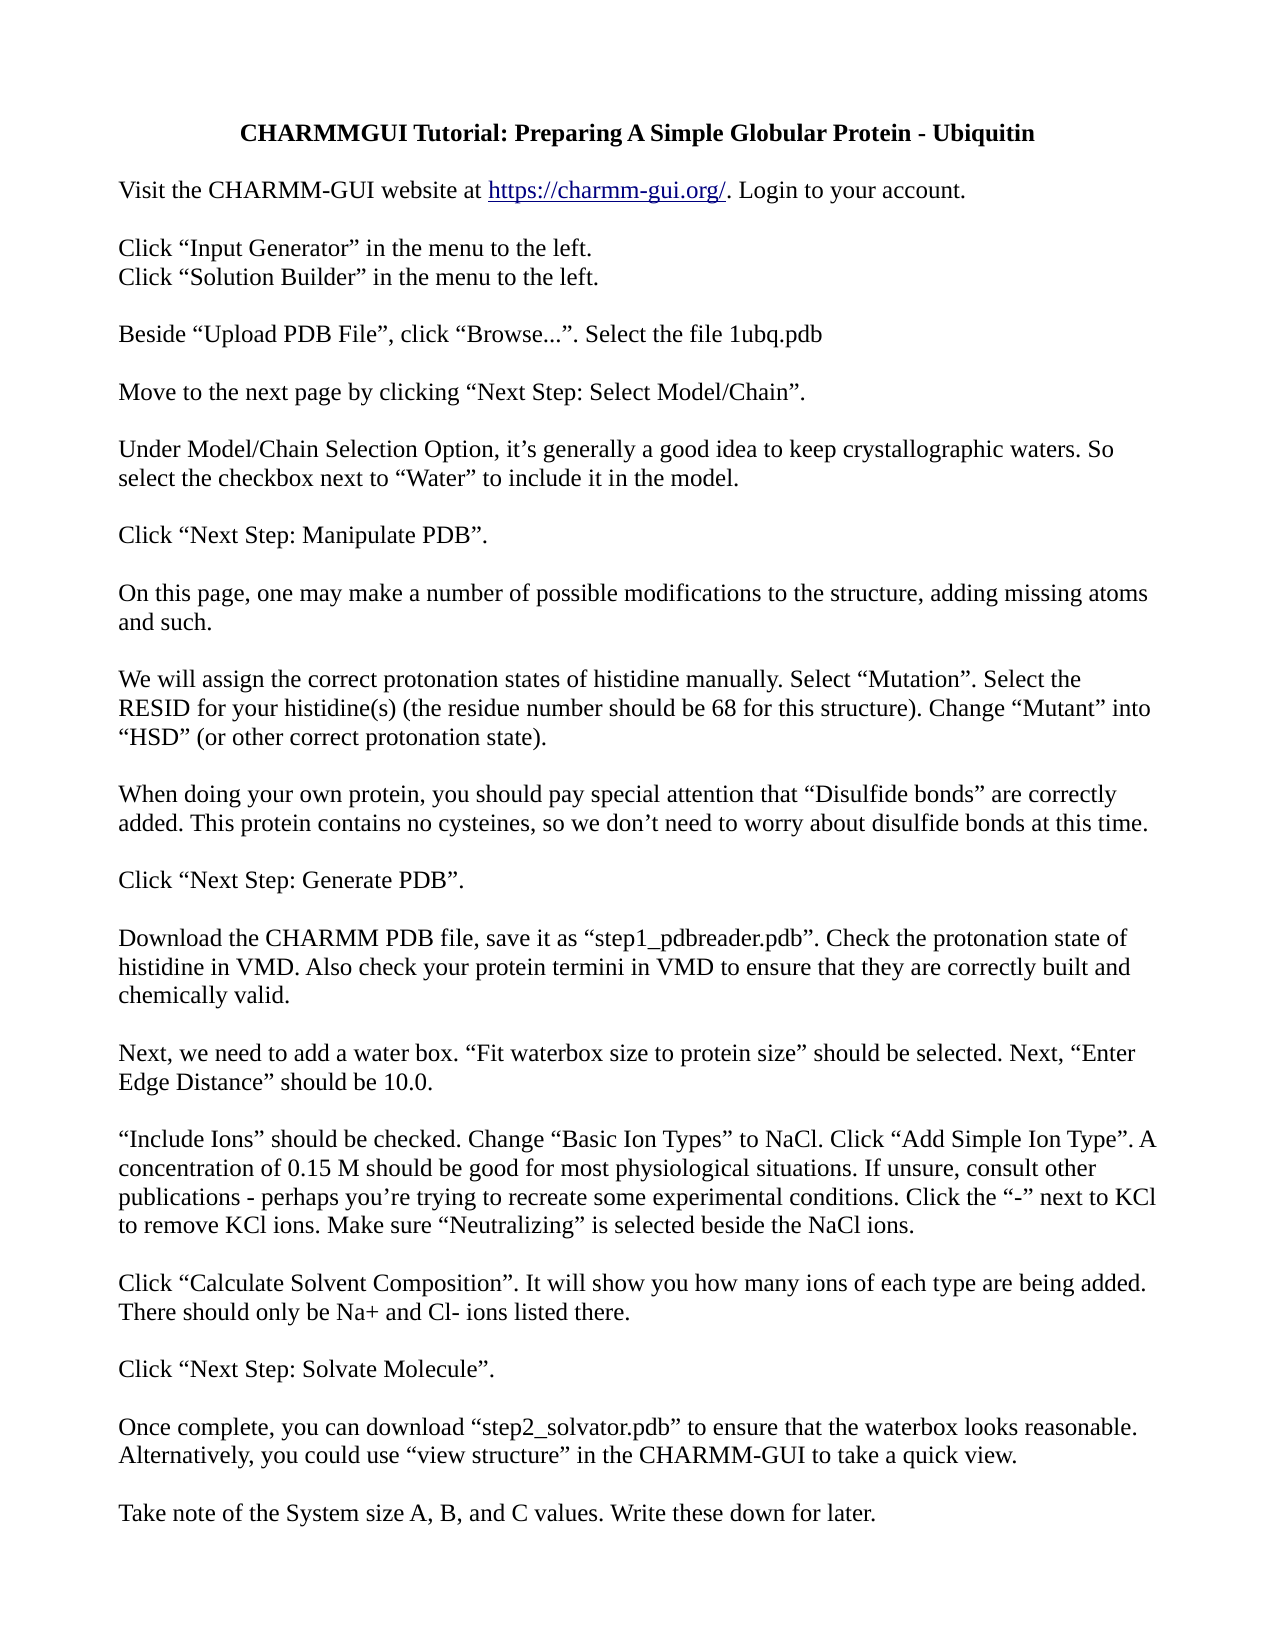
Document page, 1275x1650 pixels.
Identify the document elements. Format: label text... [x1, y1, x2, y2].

text Move to the next page by clicking “Next Step: Select Model/Chain”. [118, 377, 1157, 406]
text Click “Solution Builder” in the menu to the left. [118, 262, 1157, 291]
text Visit the CHARMM-GUI website at https://charmm-gui.org/. Login to your account. [118, 176, 1157, 204]
text Click “Calculate Solvent Composition”. It will show you how many ions of each type are being added. There should only be Na+ and Cl- ions listed there. [118, 1268, 1157, 1326]
text Download the CHARMM PDB file, save it as “step1_pdbreader.pdb”. Check the protonation state of histidine in VMD. Also check your protein termini in VMD to ensure that they are correctly built and chemically valid. [118, 923, 1157, 1009]
text Under Model/Chain Selection Option, it’s generally a good idea to keep crystallographic waters. So select the checkbox next to “Water” to include it in the model. [118, 434, 1157, 492]
text Click “Input Generator” in the menu to the left. [118, 233, 1157, 262]
text We will assign the correct protonation states of histidine manually. Select “Mutation”. Select the RESID for your histidine(s) (the residue number should be 68 for this structure). Change “Mutant” into “HSD” (or other correct protonation state). [118, 664, 1157, 751]
text Beside “Upload PDB File”, click “Browse...”. Select the file 1ubq.pdb [118, 319, 1157, 348]
text Take note of the System size A, B, and C values. Write these down for later. [118, 1498, 1157, 1527]
text Next, we need to add a water box. “Fit waterbox size to protein size” should be selected. Next, “Enter Edge Distance” should be 10.0. [118, 1038, 1157, 1096]
text When doing your own protein, you should pay special attention that “Disulfide bonds” are correctly added. This protein contains no cysteines, so we don’t need to worry about disulfide bonds at this time. [118, 779, 1157, 837]
text CHARMMGUI Tutorial: Preparing A Simple Globular Protein - Ubiquitin [118, 118, 1157, 147]
text Click “Next Step: Manipulate PDB”. [118, 521, 1157, 549]
text Click “Next Step: Generate PDB”. [118, 866, 1157, 894]
text On this page, one may make a number of possible modifications to the structure, adding missing atoms and such. [118, 578, 1157, 636]
text Once complete, you can download “step2_solvator.pdb” to ensure that the waterbox looks reasonable. Alternatively, you could use “view structure” in the CHARMM-GUI to take a quick view. [118, 1412, 1157, 1469]
text Click “Next Step: Solvate Molecule”. [118, 1354, 1157, 1383]
text “Include Ions” should be checked. Change “Basic Ion Types” to NaCl. Click “Add Simple Ion Type”. A concentration of 0.15 M should be good for most physiological situations. If unsure, consult other publications - perhaps you’re trying to recreate some experimental conditions. Click the “-” next to KCl to remove KCl ions. Make sure “Neutralizing” is selected beside the NaCl ions. [118, 1124, 1157, 1239]
